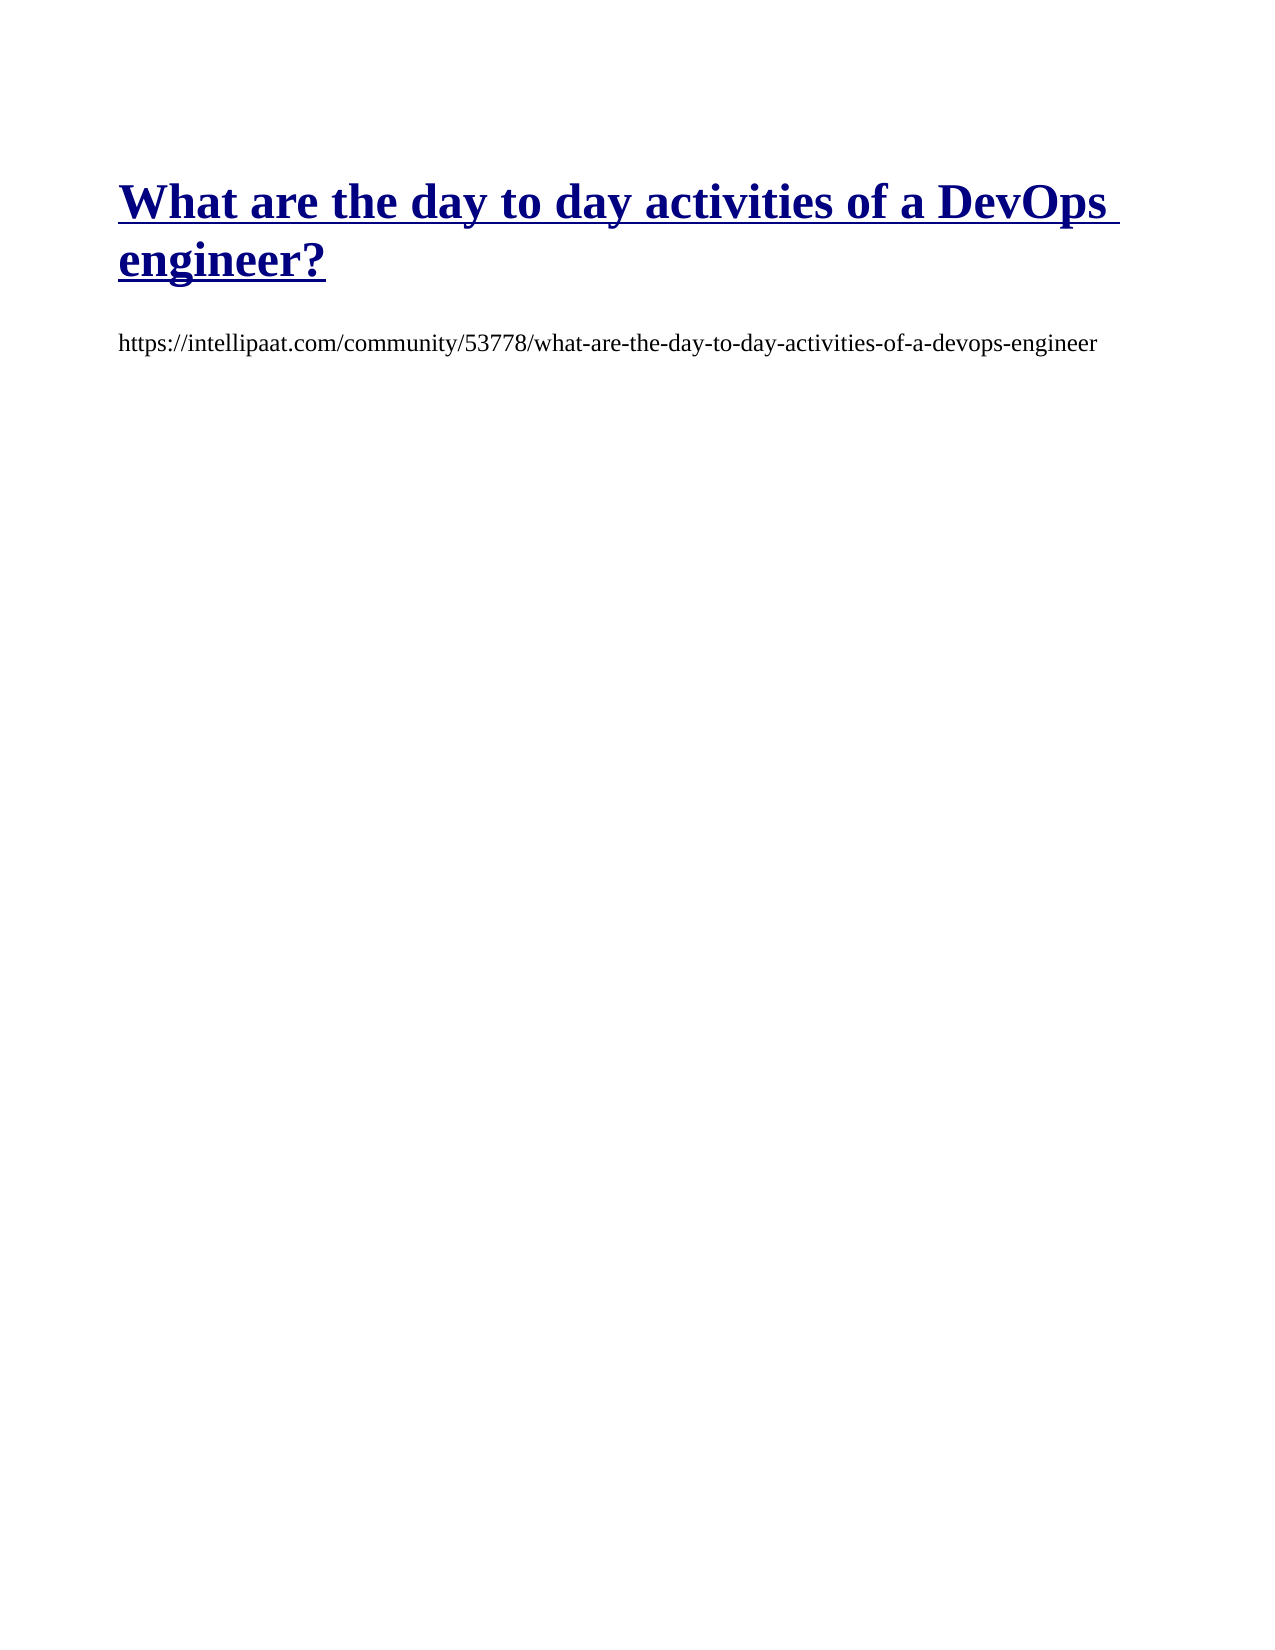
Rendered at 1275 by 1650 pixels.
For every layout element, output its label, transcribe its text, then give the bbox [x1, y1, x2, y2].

text https://intellipaat.com/community/53778/what-are-the-day-to-day-activities-of-a-devops-engineer [118, 328, 1157, 357]
subtitle What are the day to day activities of a DevOps engineer? [118, 172, 1157, 287]
